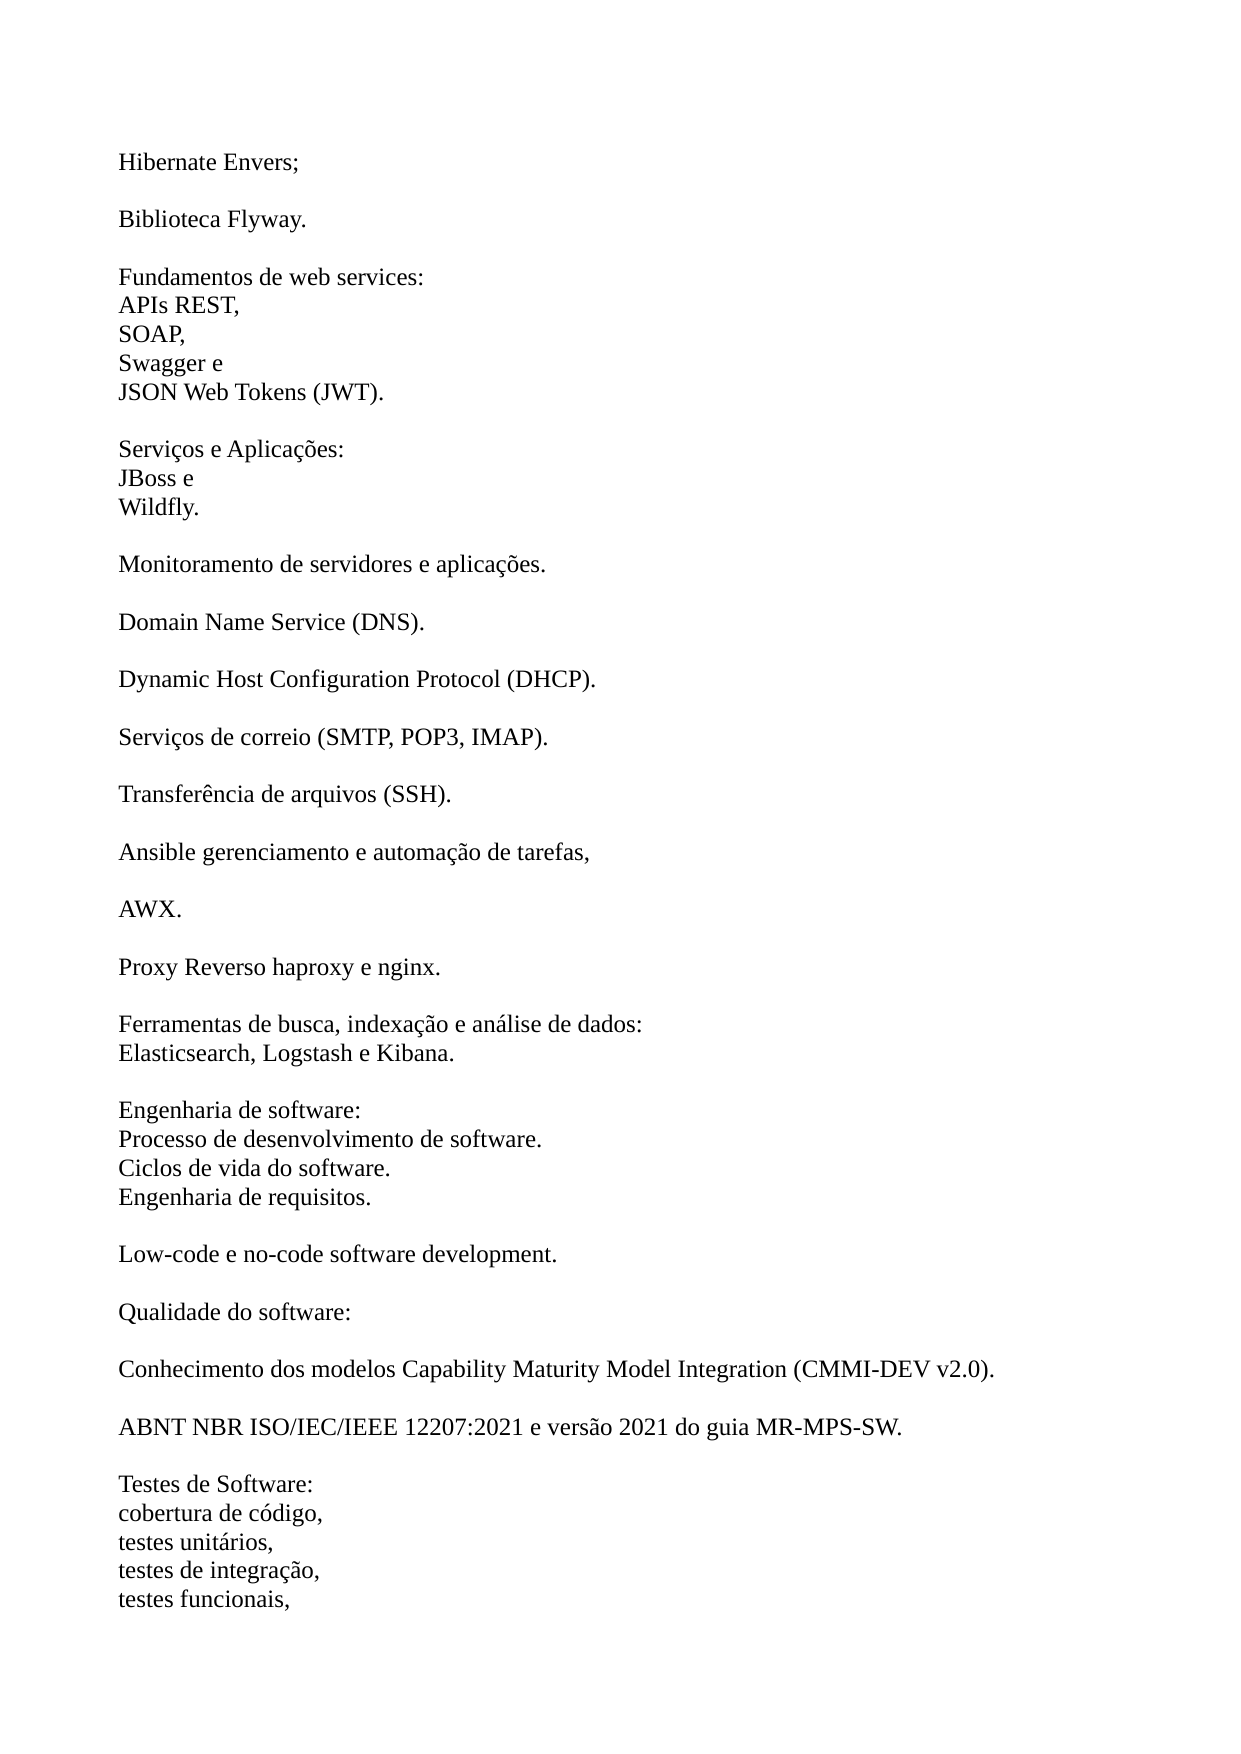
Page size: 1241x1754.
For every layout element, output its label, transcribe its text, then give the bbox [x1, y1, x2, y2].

text JSON Web Tokens (JWT). [118, 377, 1122, 406]
text Serviços de correio (SMTP, POP3, IMAP). [118, 722, 1122, 751]
text Engenharia de requisitos. [118, 1182, 1122, 1239]
text Low-code e no-code software development. [118, 1239, 1122, 1268]
text Conhecimento dos modelos Capability Maturity Model Integration (CMMI-DEV v2.0). [118, 1354, 1122, 1383]
text Qualidade do software: [118, 1297, 1122, 1326]
text testes unitários, [118, 1527, 1122, 1556]
text Wildfly. [118, 492, 1122, 521]
text Ferramentas de busca, indexação e análise de dados: [118, 1009, 1122, 1038]
text Serviços e Aplicações: [118, 434, 1122, 463]
text cobertura de código, [118, 1498, 1122, 1527]
text Ansible gerenciamento e automação de tarefas, [118, 837, 1122, 866]
text JBoss e [118, 463, 1122, 492]
text Elasticsearch, Logstash e Kibana. [118, 1038, 1122, 1096]
text SOAP, [118, 319, 1122, 348]
text testes funcionais, [118, 1584, 1122, 1613]
text Domain Name Service (DNS). [118, 607, 1122, 636]
text Transferência de arquivos (SSH). [118, 779, 1122, 808]
text Biblioteca Flyway. [118, 204, 1122, 233]
text Processo de desenvolvimento de software. [118, 1124, 1122, 1153]
text Proxy Reverso haproxy e nginx. [118, 952, 1122, 981]
text Monitoramento de servidores e aplicações. [118, 549, 1122, 578]
text Swagger e [118, 348, 1122, 377]
text AWX. [118, 894, 1122, 923]
text Engenharia de software: [118, 1096, 1122, 1124]
text Testes de Software: [118, 1469, 1122, 1498]
text APIs REST, [118, 291, 1122, 319]
text Hibernate Envers; [118, 147, 1122, 176]
text ABNT NBR ISO/IEC/IEEE 12207:2021 e versão 2021 do guia MR-MPS-SW. [118, 1412, 1122, 1441]
text Ciclos de vida do software. [118, 1153, 1122, 1182]
text Fundamentos de web services: [118, 262, 1122, 291]
text testes de integração, [118, 1556, 1122, 1584]
text Dynamic Host Configuration Protocol (DHCP). [118, 664, 1122, 693]
